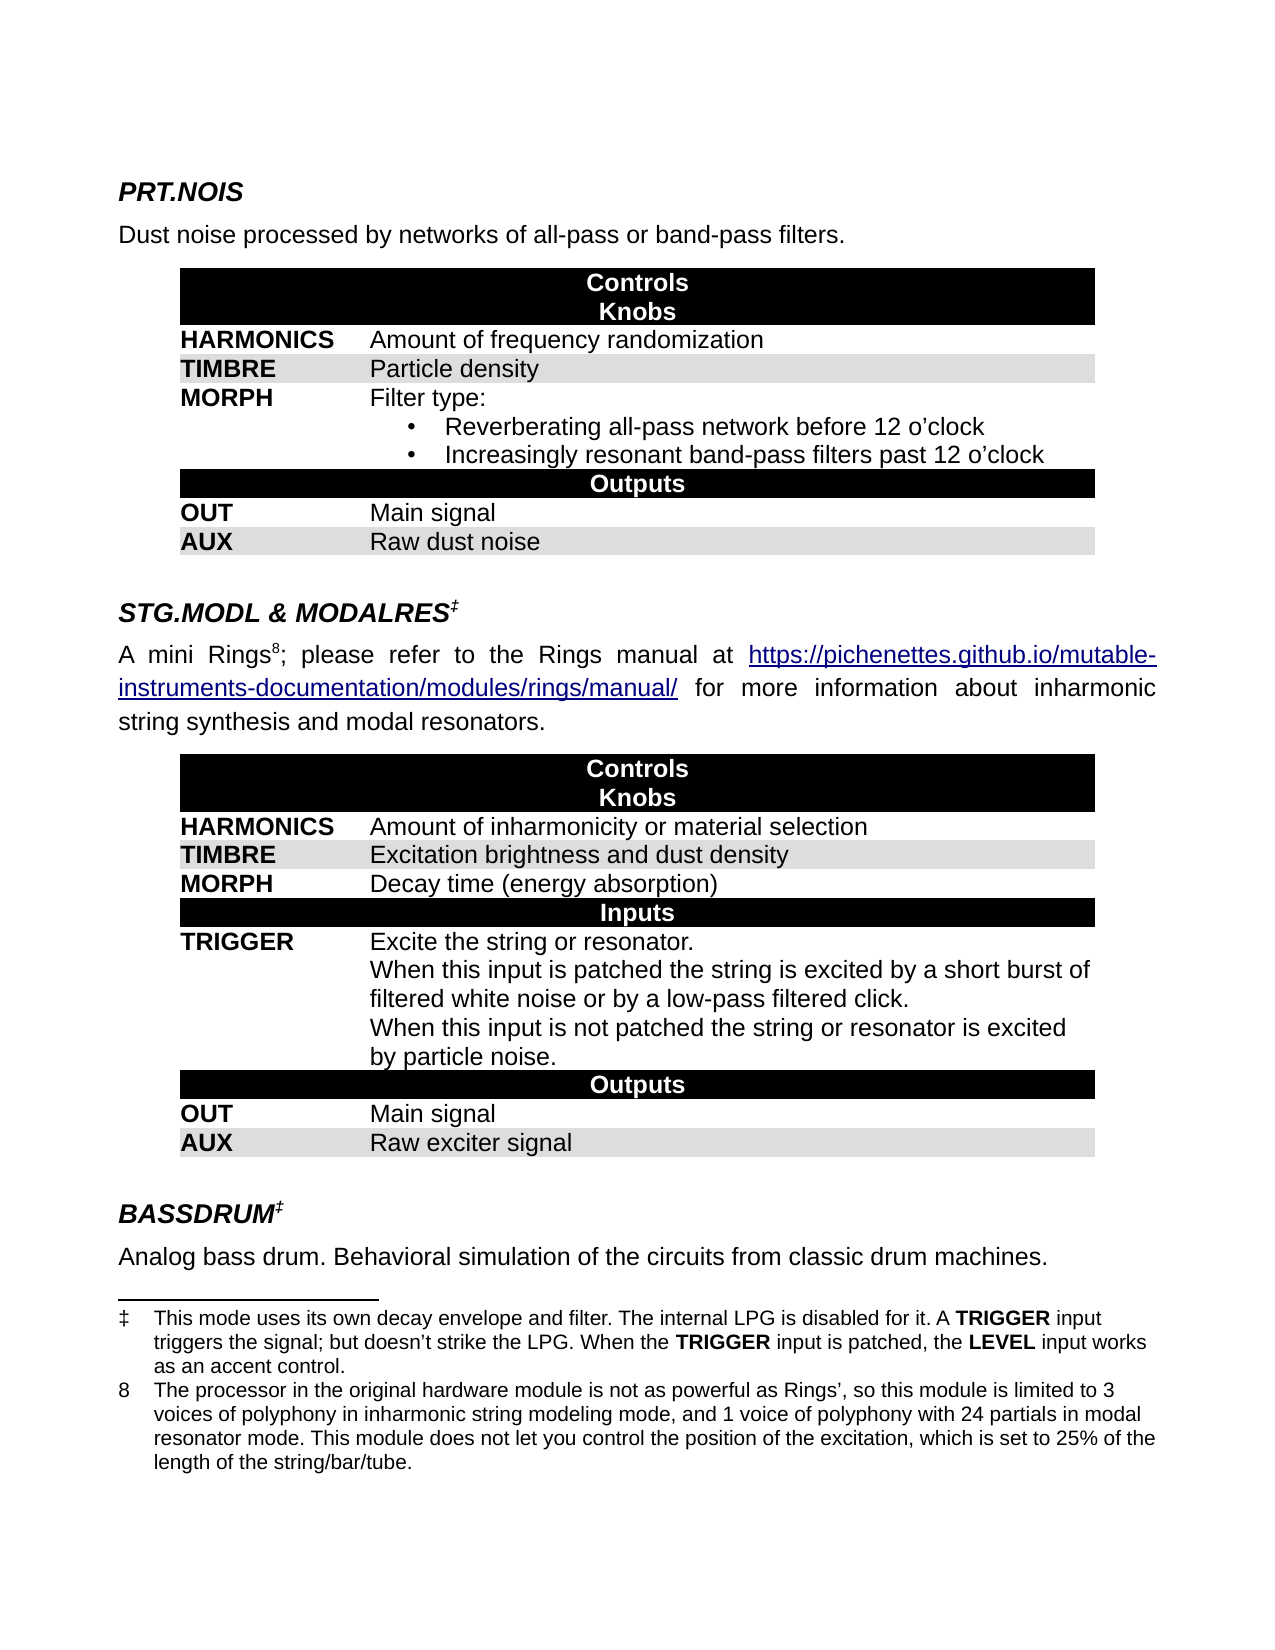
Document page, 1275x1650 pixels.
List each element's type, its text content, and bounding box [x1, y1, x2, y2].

text A mini Rings; please refer to the Rings manual at https://pichenettes.github.io/mutable-instruments-documentation/modules/rings/manual/ for more information about inharmonic string synthesis and modal resonators. [118, 640, 1157, 735]
table_cell HARMONICS [180, 812, 369, 840]
table_cell MORPH [180, 869, 369, 898]
table_cell Filter type: Reverberating all-pass network before 12 o’clock Increasingly resonant band-pass filters past 12 o’clock [370, 383, 1095, 469]
subtitle BASSDRUM‡ [118, 1198, 1157, 1229]
table_cell TRIGGER [180, 955, 369, 1070]
subtitle PRT.NOIS [118, 176, 1157, 208]
text Analog bass drum. Behavioral simulation of the circuits from classic drum machines. [118, 1242, 1157, 1270]
table_cell MORPH [180, 383, 369, 469]
text This mode uses its own decay envelope and filter. The internal LPG is disabled for it. A TRIGGER input triggers the signal; but doesn’t strike the LPG. When the TRIGGER input is patched, the LEVEL input works as an accent control. [118, 1306, 1157, 1378]
text Dust noise processed by networks of all-pass or band-pass filters. [118, 220, 1157, 249]
table_cell Decay time (energy absorption) [370, 869, 1095, 898]
subtitle STG.MODL & MODALRES [118, 597, 1157, 628]
text The processor in the original hardware module is not as powerful as Rings’, so this module is limited to 3 voices of polyphony in inharmonic string modeling mode, and 1 voice of polyphony with 24 partials in modal resonator mode. This module does not let you control the position of the excitation, which is set to 25% of the length of the string/bar/tube. [118, 1378, 1157, 1474]
table_cell Amount of inharmonicity or material selection [370, 812, 1095, 840]
table_cell Amount of frequency randomization [370, 325, 1095, 354]
table_cell HARMONICS [180, 325, 369, 354]
